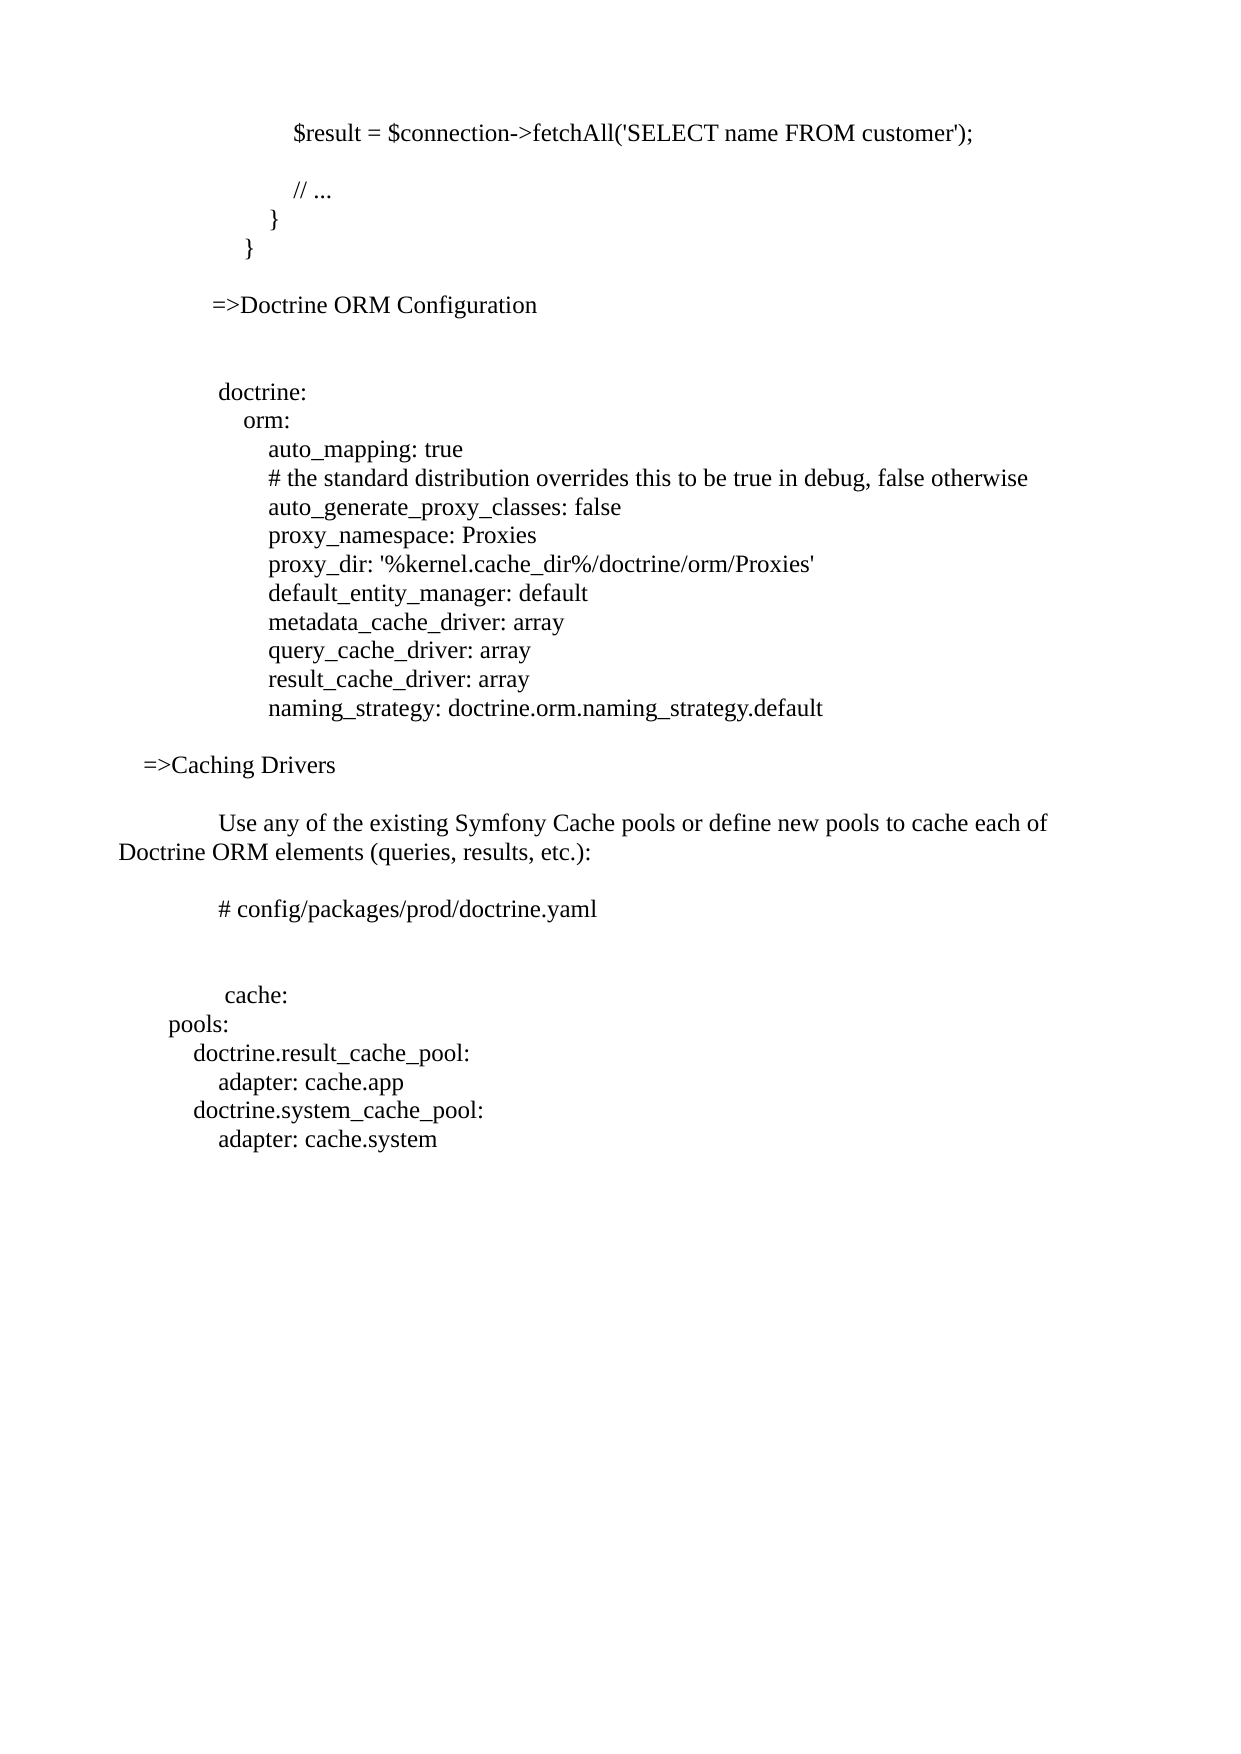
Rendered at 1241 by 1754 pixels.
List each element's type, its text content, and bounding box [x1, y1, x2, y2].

text # config/packages/prod/doctrine.yaml [118, 894, 1122, 923]
text doctrine.result_cache_pool: [118, 1038, 1122, 1067]
text pools: [118, 1009, 1122, 1038]
text result_cache_driver: array [118, 664, 1122, 693]
text naming_strategy: doctrine.orm.naming_strategy.default [118, 693, 1122, 722]
text // ... [118, 176, 1122, 204]
text proxy_namespace: Proxies [118, 521, 1122, 549]
text proxy_dir: '%kernel.cache_dir%/doctrine/orm/Proxies' [118, 549, 1122, 578]
text $result = $connection->fetchAll('SELECT name FROM customer'); [118, 118, 1122, 147]
text # the standard distribution overrides this to be true in debug, false otherwise [118, 463, 1122, 492]
text default_entity_manager: default [118, 578, 1122, 607]
text =>Doctrine ORM Configuration [118, 291, 1122, 319]
text } [118, 204, 1122, 233]
text =>Caching Drivers [118, 751, 1122, 779]
text } [118, 233, 1122, 262]
text adapter: cache.app [118, 1067, 1122, 1096]
text auto_generate_proxy_classes: false [118, 492, 1122, 521]
text query_cache_driver: array [118, 636, 1122, 664]
text auto_mapping: true [118, 434, 1122, 463]
text Use any of the existing Symfony Cache pools or define new pools to cache each of Doctrine ORM elements (queries, results, etc.): [118, 808, 1122, 866]
text cache: [118, 981, 1122, 1009]
text orm: [118, 406, 1122, 434]
text doctrine: [118, 377, 1122, 406]
text metadata_cache_driver: array [118, 607, 1122, 636]
text adapter: cache.system [118, 1124, 1122, 1153]
text doctrine.system_cache_pool: [118, 1096, 1122, 1124]
